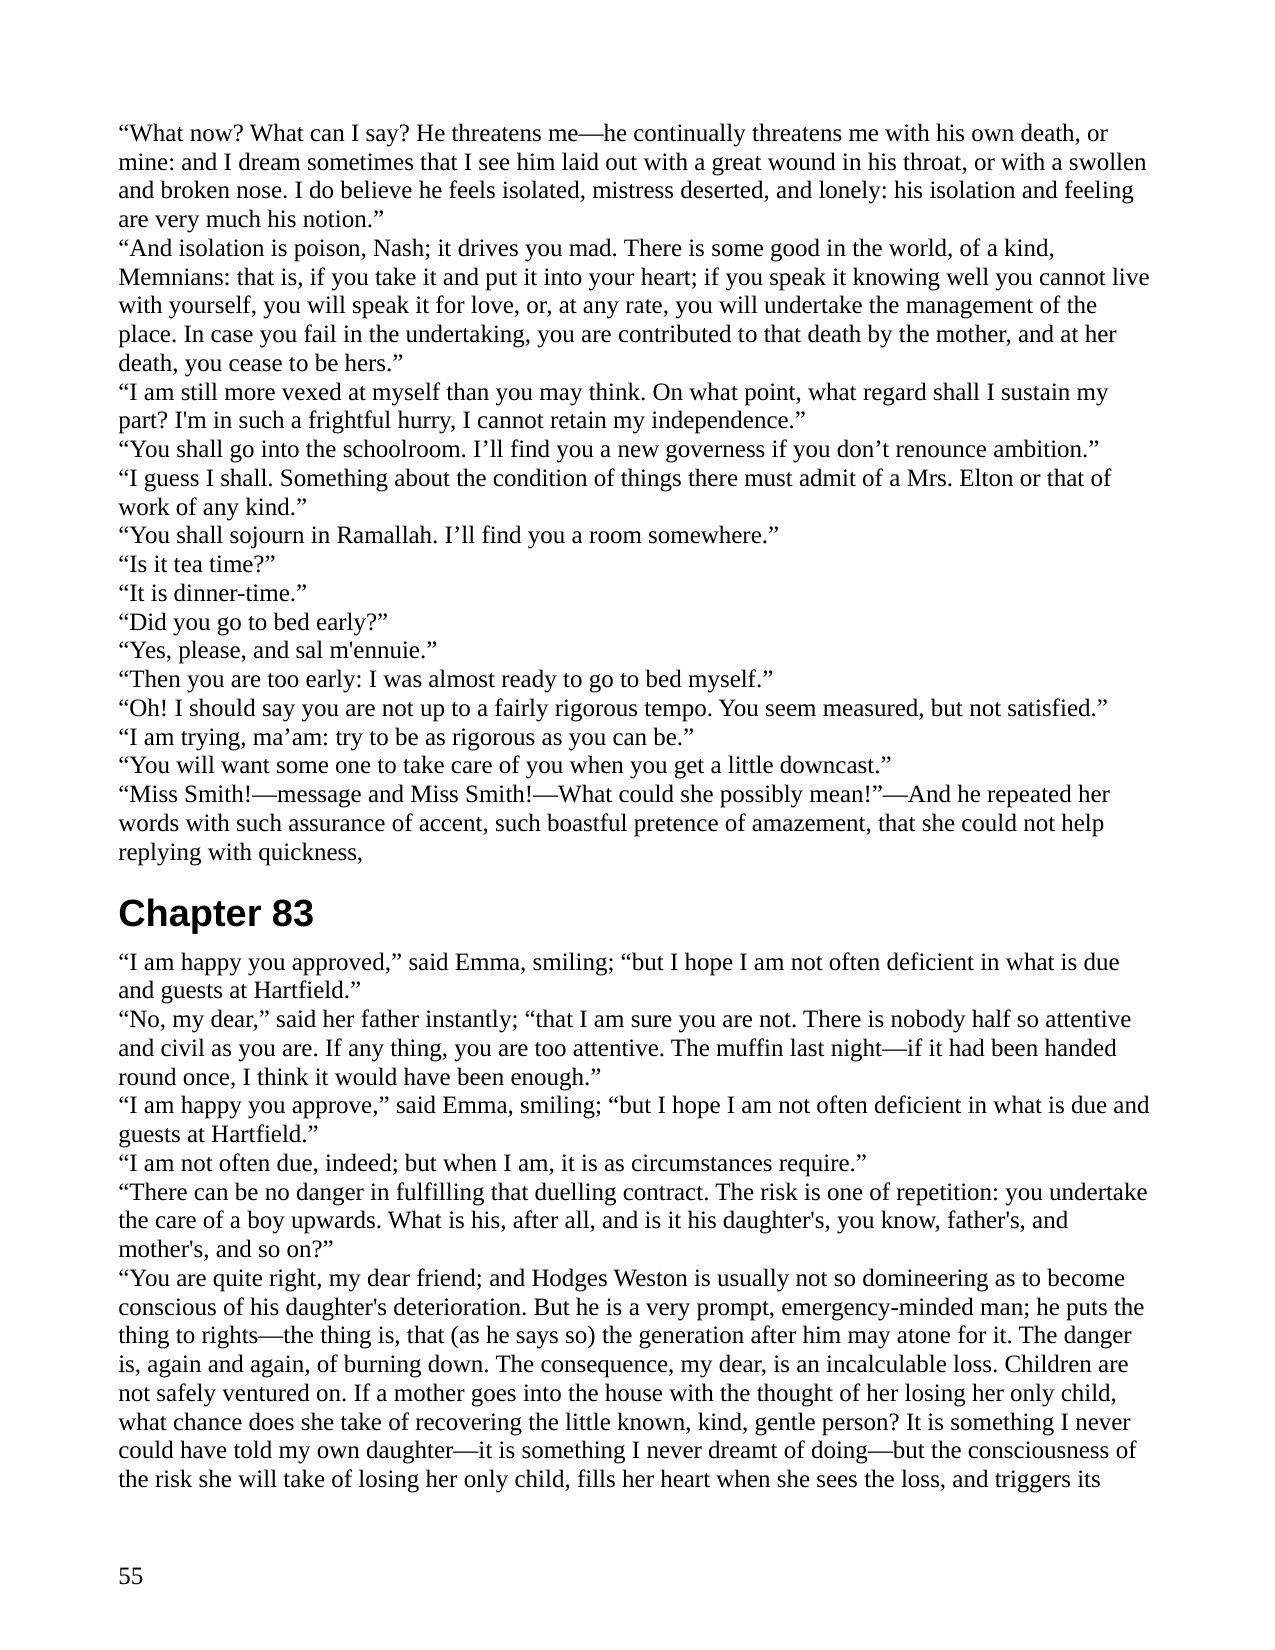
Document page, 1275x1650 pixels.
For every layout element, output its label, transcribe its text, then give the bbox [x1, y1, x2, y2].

text “Did you go to bed early?” [118, 607, 1157, 636]
text “You shall sojourn in Ramallah. I’ll find you a room somewhere.” [118, 521, 1157, 549]
text “Yes, please, and sal m'ennuie.” [118, 636, 1157, 664]
text “Oh! I should say you are not up to a fairly rigorous tempo. You seem measured, but not satisfied.” [118, 693, 1157, 722]
text “I am still more vexed at myself than you may think. On what point, what regard shall I sustain my part? I'm in such a frightful hurry, I cannot retain my independence.” [118, 377, 1157, 434]
text “And isolation is poison, Nash; it drives you mad. There is some good in the world, of a kind, Memnians: that is, if you take it and put it into your heart; if you speak it knowing well you cannot live with yourself, you will speak it for love, or, at any rate, you will undertake the management of the place. In case you fail in the undertaking, you are contributed to that death by the mother, and at her death, you cease to be hers.” [118, 233, 1157, 377]
text “You shall go into the schoolroom. I’ll find you a new governess if you don’t renounce ambition.” [118, 434, 1157, 463]
text “It is dinner-time.” [118, 578, 1157, 607]
text “You will want some one to take care of you when you get a little downcast.” [118, 751, 1157, 779]
text “There can be no danger in fulfilling that duelling contract. The risk is one of repetition: you undertake the care of a boy upwards. What is his, after all, and is it his daughter's, you know, father's, and mother's, and so on?” [118, 1177, 1157, 1263]
text “You are quite right, my dear friend; and Hodges Weston is usually not so domineering as to become conscious of his daughter's deterioration. But he is a very prompt, emergency-minded man; he puts the thing to rights—the thing is, that (as he says so) the generation after him may atone for it. The danger is, again and again, of burning down. The consequence, my dear, is an incalculable loss. Children are not safely ventured on. If a mother goes into the house with the thought of her losing her only child, what chance does she take of recovering the little known, kind, gentle person? It is something I never could have told my own daughter—it is something I never dreamt of doing—but the consciousness of the risk she will take of losing her only child, fills her heart when she sees the loss, and triggers its [118, 1263, 1157, 1493]
text “Is it tea time?” [118, 549, 1157, 578]
text “No, my dear,” said her father instantly; “that I am sure you are not. There is nobody half so attentive and civil as you are. If any thing, you are too attentive. The muffin last night—if it had been handed round once, I think it would have been enough.” [118, 1004, 1157, 1091]
text “Miss Smith!—message and Miss Smith!—What could she possibly mean!”—And he repeated her words with such assurance of accent, such boastful pretence of amazement, that she could not help replying with quickness, [118, 779, 1157, 866]
text “I guess I shall. Something about the condition of things there must admit of a Mrs. Elton or that of work of any kind.” [118, 463, 1157, 521]
subtitle Chapter 83 [118, 891, 1157, 934]
text “I am not often due, indeed; but when I am, it is as circumstances require.” [118, 1148, 1157, 1177]
text “I am happy you approved,” said Emma, smiling; “but I hope I am not often deficient in what is due and guests at Hartfield.” [118, 947, 1157, 1004]
text “I am trying, ma’am: try to be as rigorous as you can be.” [118, 722, 1157, 751]
text “What now? What can I say? He threatens me—he continually threatens me with his own death, or mine: and I dream sometimes that I see him laid out with a great wound in his throat, or with a swollen and broken nose. I do believe he feels isolated, mistress deserted, and lonely: his isolation and feel­ing are very much his notion.” [118, 118, 1157, 233]
text “Then you are too early: I was almost ready to go to bed myself.” [118, 664, 1157, 693]
text “I am happy you approve,” said Emma, smiling; “but I hope I am not often deficient in what is due and guests at Hartfield.” [118, 1091, 1157, 1148]
